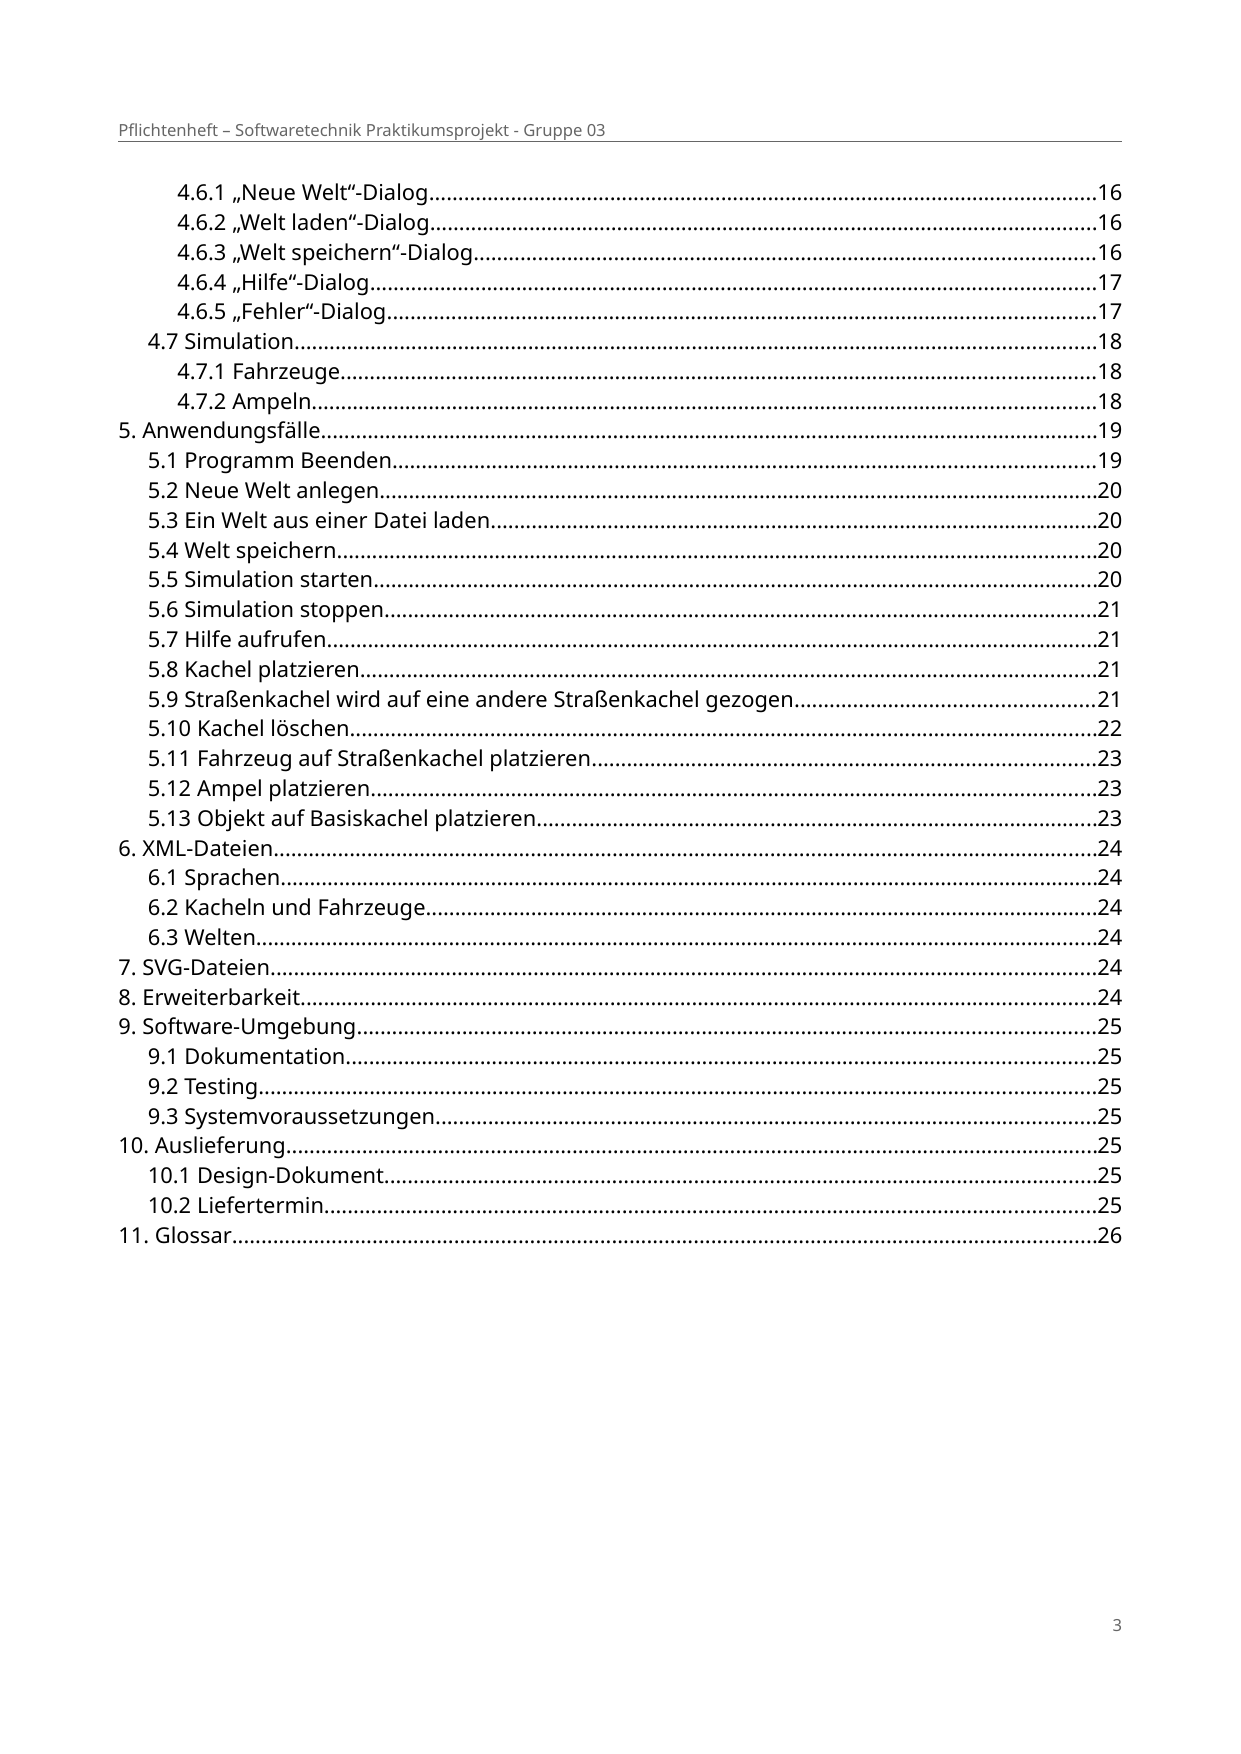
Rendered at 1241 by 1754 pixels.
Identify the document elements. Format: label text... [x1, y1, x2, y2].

text 4.7.1 Fahrzeuge 18 [177, 356, 1122, 386]
text 10. Auslieferung 25 [118, 1131, 1122, 1160]
text 6.1 Sprachen 24 [148, 862, 1122, 892]
text 5.2 Neue Welt anlegen 20 [148, 475, 1122, 505]
text 5.3 Ein Welt aus einer Datei laden 20 [148, 505, 1122, 535]
text 7. SVG-Dateien 24 [118, 952, 1122, 982]
text 4.6.3 „Welt speichern“-Dialog 16 [177, 237, 1122, 267]
text 4.6.5 „Fehler“-Dialog 17 [177, 296, 1122, 326]
text 9.1 Dokumentation 25 [148, 1041, 1122, 1071]
text 9.2 Testing 25 [148, 1071, 1122, 1101]
text 5.11 Fahrzeug auf Straßenkachel platzieren 23 [148, 743, 1122, 773]
text 5.8 Kachel platzieren 21 [148, 654, 1122, 684]
text 5.9 Straßenkachel wird auf eine andere Straßenkachel gezogen 21 [148, 684, 1122, 713]
text 6. XML-Dateien 24 [118, 833, 1122, 862]
text 9. Software-Umgebung 25 [118, 1011, 1122, 1041]
text 10.1 Design-Dokument 25 [148, 1160, 1122, 1190]
text 5.6 Simulation stoppen 21 [148, 594, 1122, 624]
text 5.12 Ampel platzieren 23 [148, 773, 1122, 803]
text 8. Erweiterbarkeit 24 [118, 982, 1122, 1011]
text 5. Anwendungsfälle 19 [118, 416, 1122, 445]
text 5.7 Hilfe aufrufen 21 [148, 624, 1122, 654]
text 5.13 Objekt auf Basiskachel platzieren 23 [148, 803, 1122, 833]
text 6.2 Kacheln und Fahrzeuge 24 [148, 892, 1122, 922]
text 4.7 Simulation 18 [148, 326, 1122, 356]
text 11. Glossar 26 [118, 1220, 1122, 1250]
text 9.3 Systemvoraussetzungen 25 [148, 1101, 1122, 1131]
text 5.10 Kachel löschen 22 [148, 713, 1122, 743]
text 4.7.2 Ampeln 18 [177, 386, 1122, 416]
text 10.2 Liefertermin 25 [148, 1190, 1122, 1220]
text 4.6.1 „Neue Welt“-Dialog 16 [177, 177, 1122, 207]
text 4.6.4 „Hilfe“-Dialog 17 [177, 267, 1122, 296]
text 4.6.2 „Welt laden“-Dialog 16 [177, 207, 1122, 237]
text 5.1 Programm Beenden 19 [148, 445, 1122, 475]
text 6.3 Welten 24 [148, 922, 1122, 952]
text 5.4 Welt speichern 20 [148, 535, 1122, 564]
text 5.5 Simulation starten 20 [148, 564, 1122, 594]
